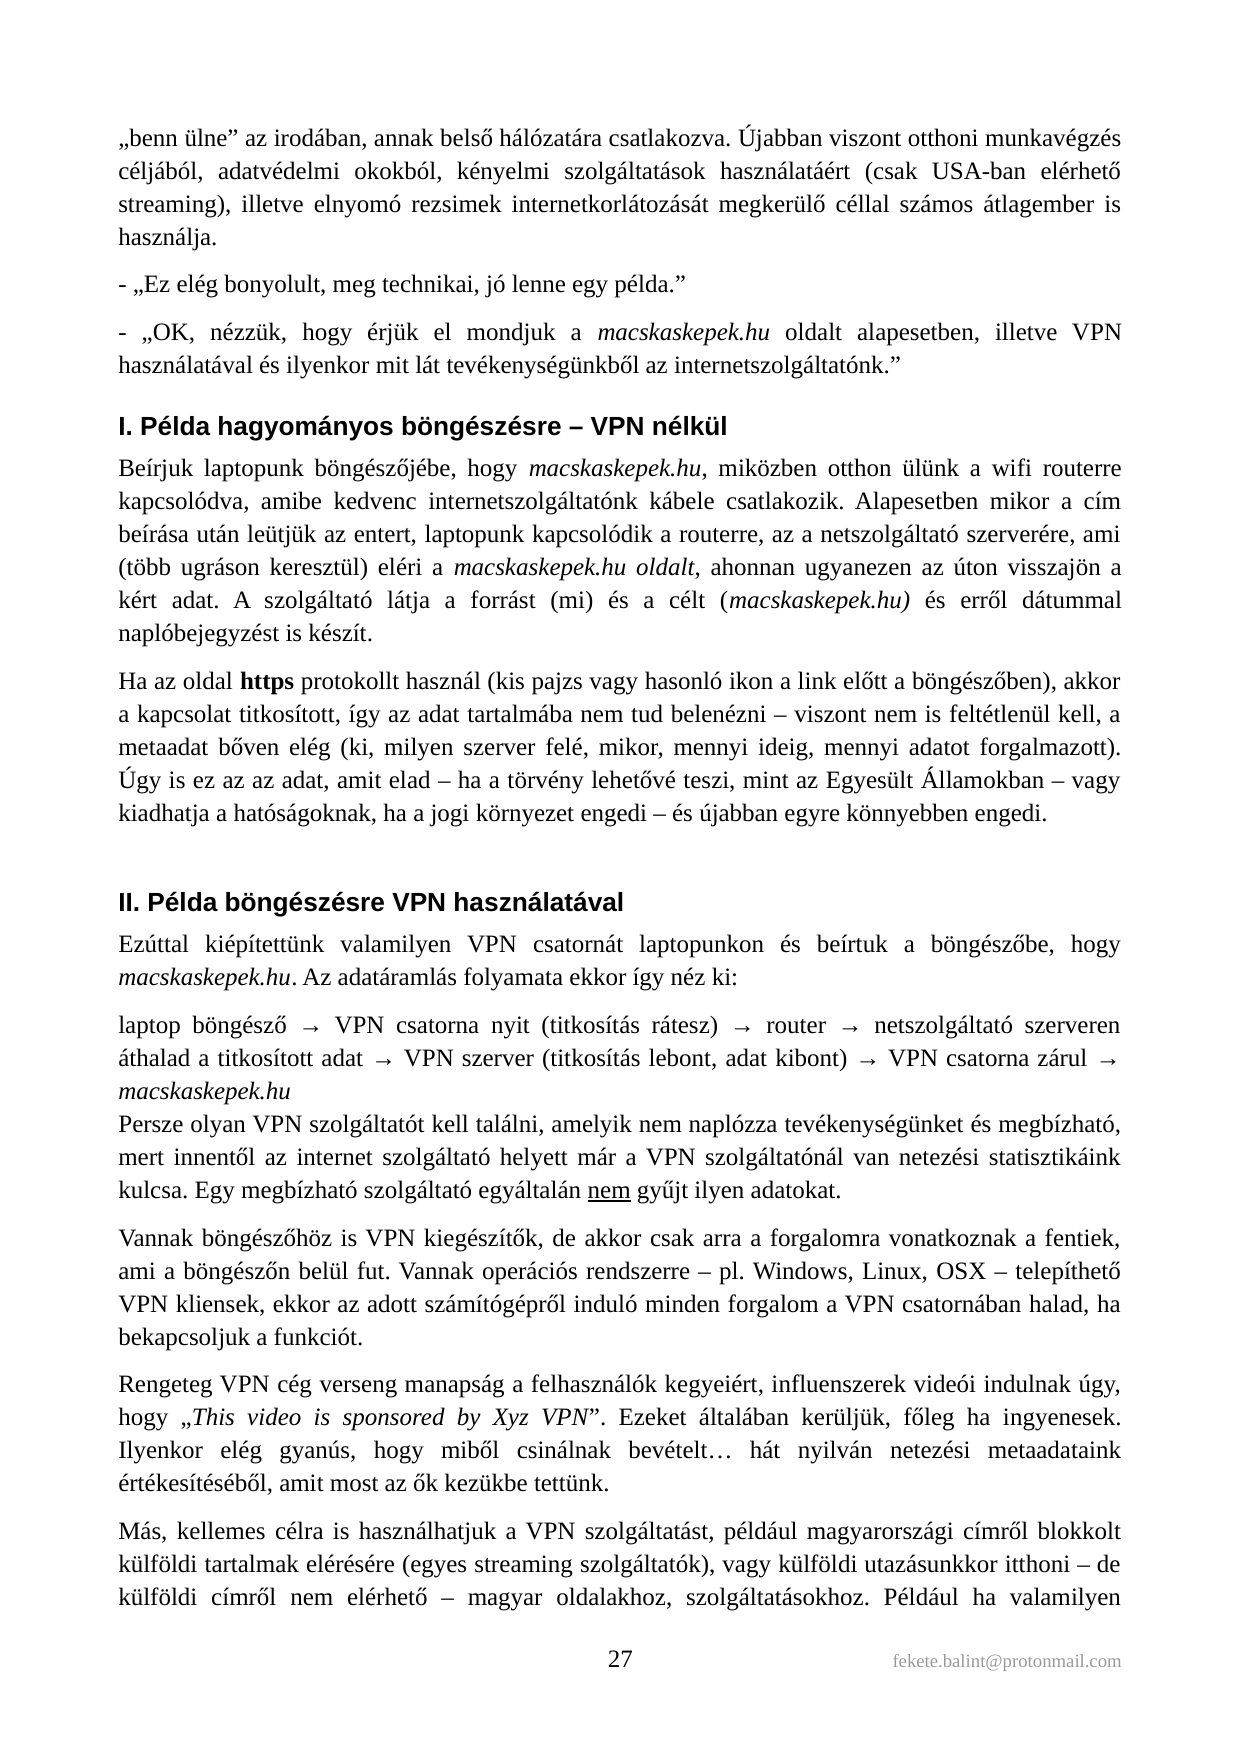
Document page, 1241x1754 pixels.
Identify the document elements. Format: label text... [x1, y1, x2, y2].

text Vannak böngészőhöz is VPN kiegészítők, de akkor csak arra a forgalomra vonatkoznak a fentiek, ami a böngészőn belül fut. Vannak operációs rendszerre – pl. Windows, Linux, OSX – telepíthető VPN kliensek, ekkor az adott számítógépről induló minden forgalom a VPN csatornában halad, ha bekapcsoljuk a funkciót. [118, 1223, 1122, 1351]
text laptop böngésző → VPN csatorna nyit (titkosítás rátesz) → router → netszolgáltató szerveren áthalad a titkosított adat → VPN szerver (titkosítás lebont, adat kibont) → VPN csatorna zárul → macskaskepek.hu Persze olyan VPN szolgáltatót kell találni, amelyik nem naplózza tevékenységünket és megbízható, mert innentől az internet szolgáltató helyett már a VPN szolgáltatónál van netezési statisztikáink kulcsa. Egy megbízható szolgáltató egyáltalán nem gyűjt ilyen adatokat. [118, 1010, 1122, 1204]
text „benn ülne” az irodában, annak belső hálózatára csatlakozva. Újabban viszont otthoni munkavégzés céljából, adatvédelmi okokból, kényelmi szolgáltatások használatáért (csak USA-ban elérhető streaming), illetve elnyomó rezsimek internetkorlátozását megkerülő céllal számos átlagember is használja. [118, 123, 1122, 251]
text Beírjuk laptopunk böngészőjébe, hogy macskaskepek.hu, miközben otthon ülünk a wifi routerre kapcsolódva, amibe kedvenc internetszolgáltatónk kábele csatlakozik. Alapesetben mikor a cím beírása után leütjük az entert, laptopunk kapcsolódik a routerre, az a netszolgáltató szerverére, ami (több ugráson keresztül) eléri a macskaskepek.hu oldalt, ahonnan ugyanezen az úton visszajön a kért adat. A szolgáltató látja a forrást (mi) és a célt (macskaskepek.hu) és erről dátummal naplóbejegyzést is készít. [118, 453, 1122, 647]
text - „OK, nézzük, hogy érjük el mondjuk a macskaskepek.hu oldalt alapesetben, illetve VPN használatával és ilyenkor mit lát tevékenységünkből az internetszolgáltatónk.” [118, 317, 1122, 379]
text Ha az oldal https protokollt használ (kis pajzs vagy hasonló ikon a link előtt a böngészőben), akkor a kapcsolat titkosított, így az adat tartalmába nem tud belenézni – viszont nem is feltétlenül kell, a metaadat bőven elég (ki, milyen szerver felé, mikor, mennyi ideig, mennyi adatot forgalmazott). Úgy is ez az az adat, amit elad – ha a törvény lehetővé teszi, mint az Egyesült Államokban – vagy kiadhatja a hatóságoknak, ha a jogi környezet engedi – és újabban egyre könnyebben engedi. [118, 666, 1122, 827]
text Ezúttal kiépítettünk valamilyen VPN csatornát laptopunkon és beírtuk a böngészőbe, hogy macskaskepek.hu. Az adatáramlás folyamata ekkor így néz ki: [118, 929, 1122, 991]
subtitle I. Példa hagyományos böngészésre – VPN nélkül [118, 410, 1122, 441]
subtitle II. Példa böngészésre VPN használatával [118, 887, 1122, 917]
text - „Ez elég bonyolult, meg technikai, jó lenne egy példa.” [118, 269, 1122, 298]
text Más, kellemes célra is használhatjuk a VPN szolgáltatást, például magyarországi címről blokkolt külföldi tartalmak elérésére (egyes streaming szolgáltatók), vagy külföldi utazásunkkor itthoni – de külföldi címről nem elérhető – magyar oldalakhoz, szolgáltatásokhoz. Például ha valamilyen [118, 1516, 1122, 1611]
text Rengeteg VPN cég verseng manapság a felhasználók kegyeiért, influenszerek videói indulnak úgy, hogy „This video is sponsored by Xyz VPN”. Ezeket általában kerüljük, főleg ha ingyenesek. Ilyenkor elég gyanús, hogy miből csinálnak bevételt… hát nyilván netezési metaadataink értékesítéséből, amit most az ők kezükbe tettünk. [118, 1369, 1122, 1497]
